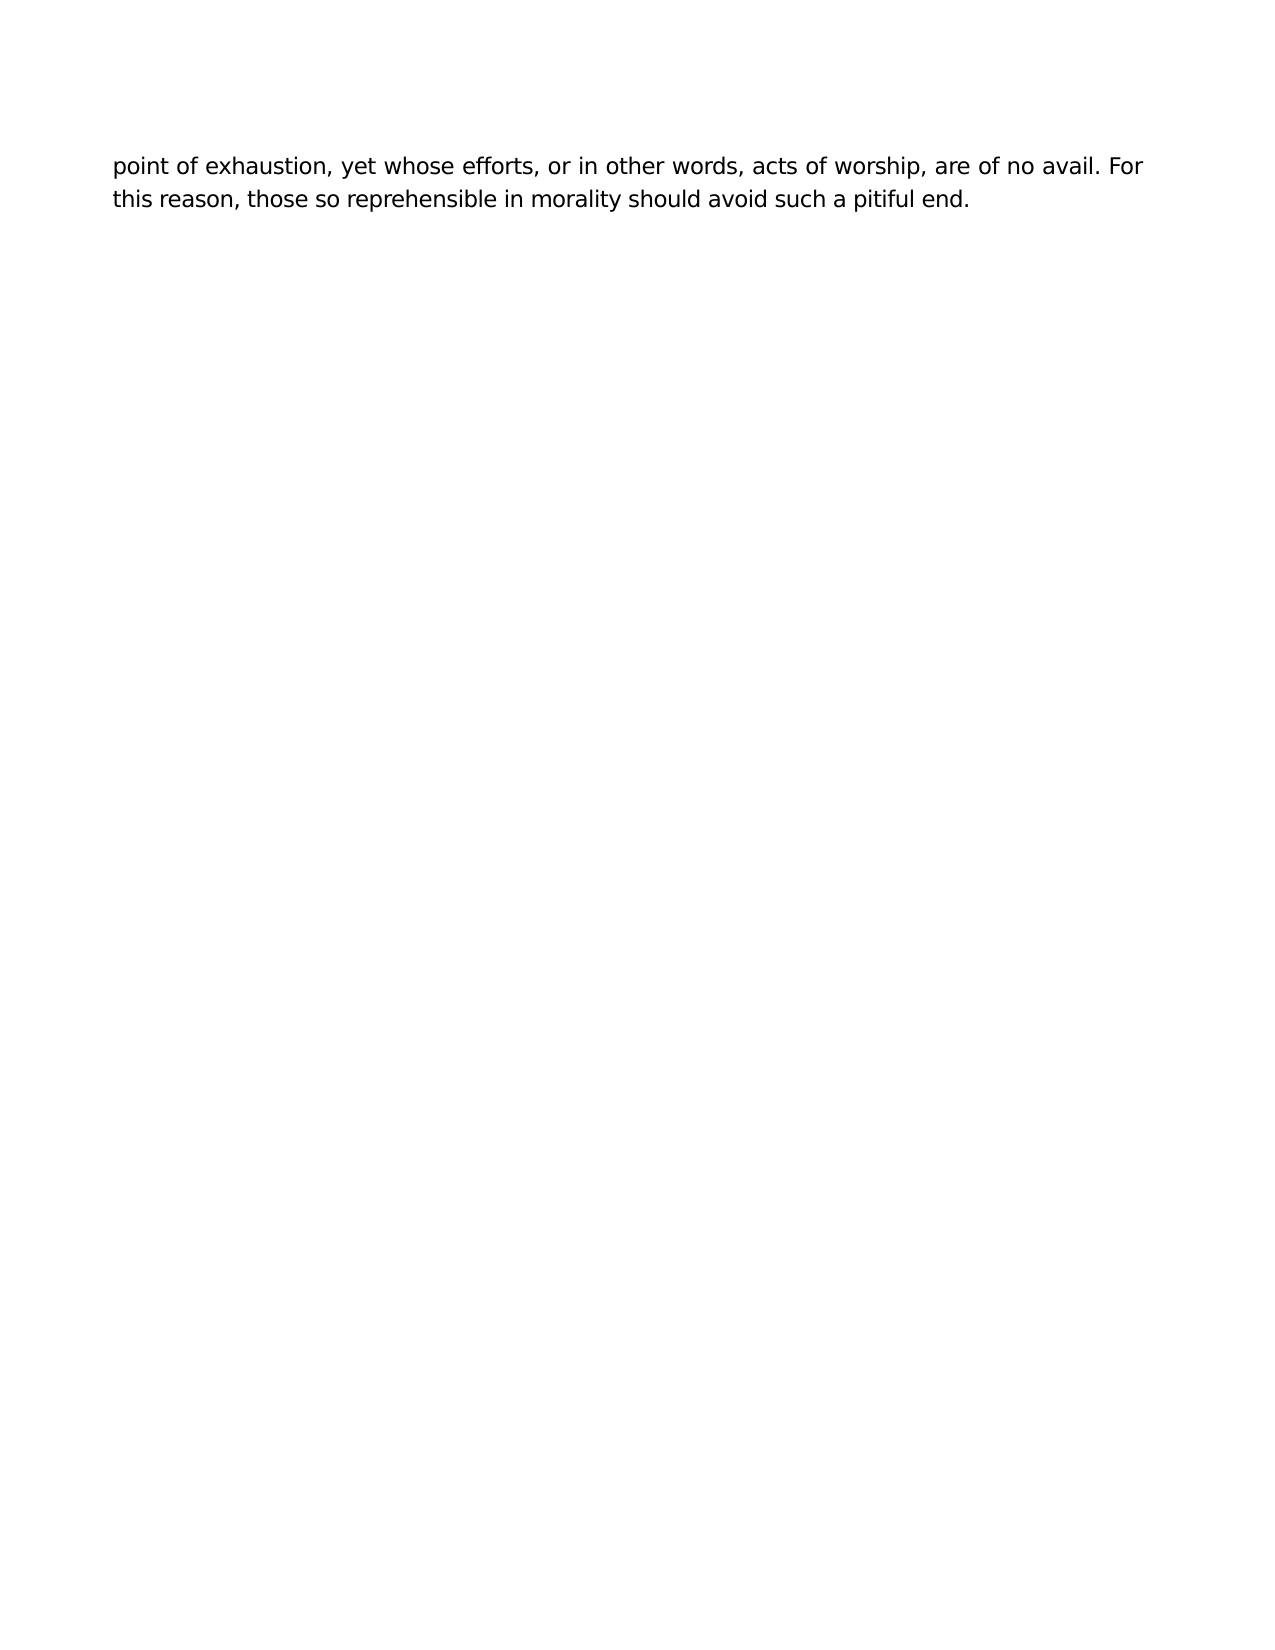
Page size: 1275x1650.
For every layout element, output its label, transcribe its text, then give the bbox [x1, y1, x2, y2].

text point of exhaustion, yet whose efforts, or in other words, acts of worship, are of no avail. For this reason, those so reprehensible in morality should avoid such a pitiful end. [112, 148, 1145, 214]
